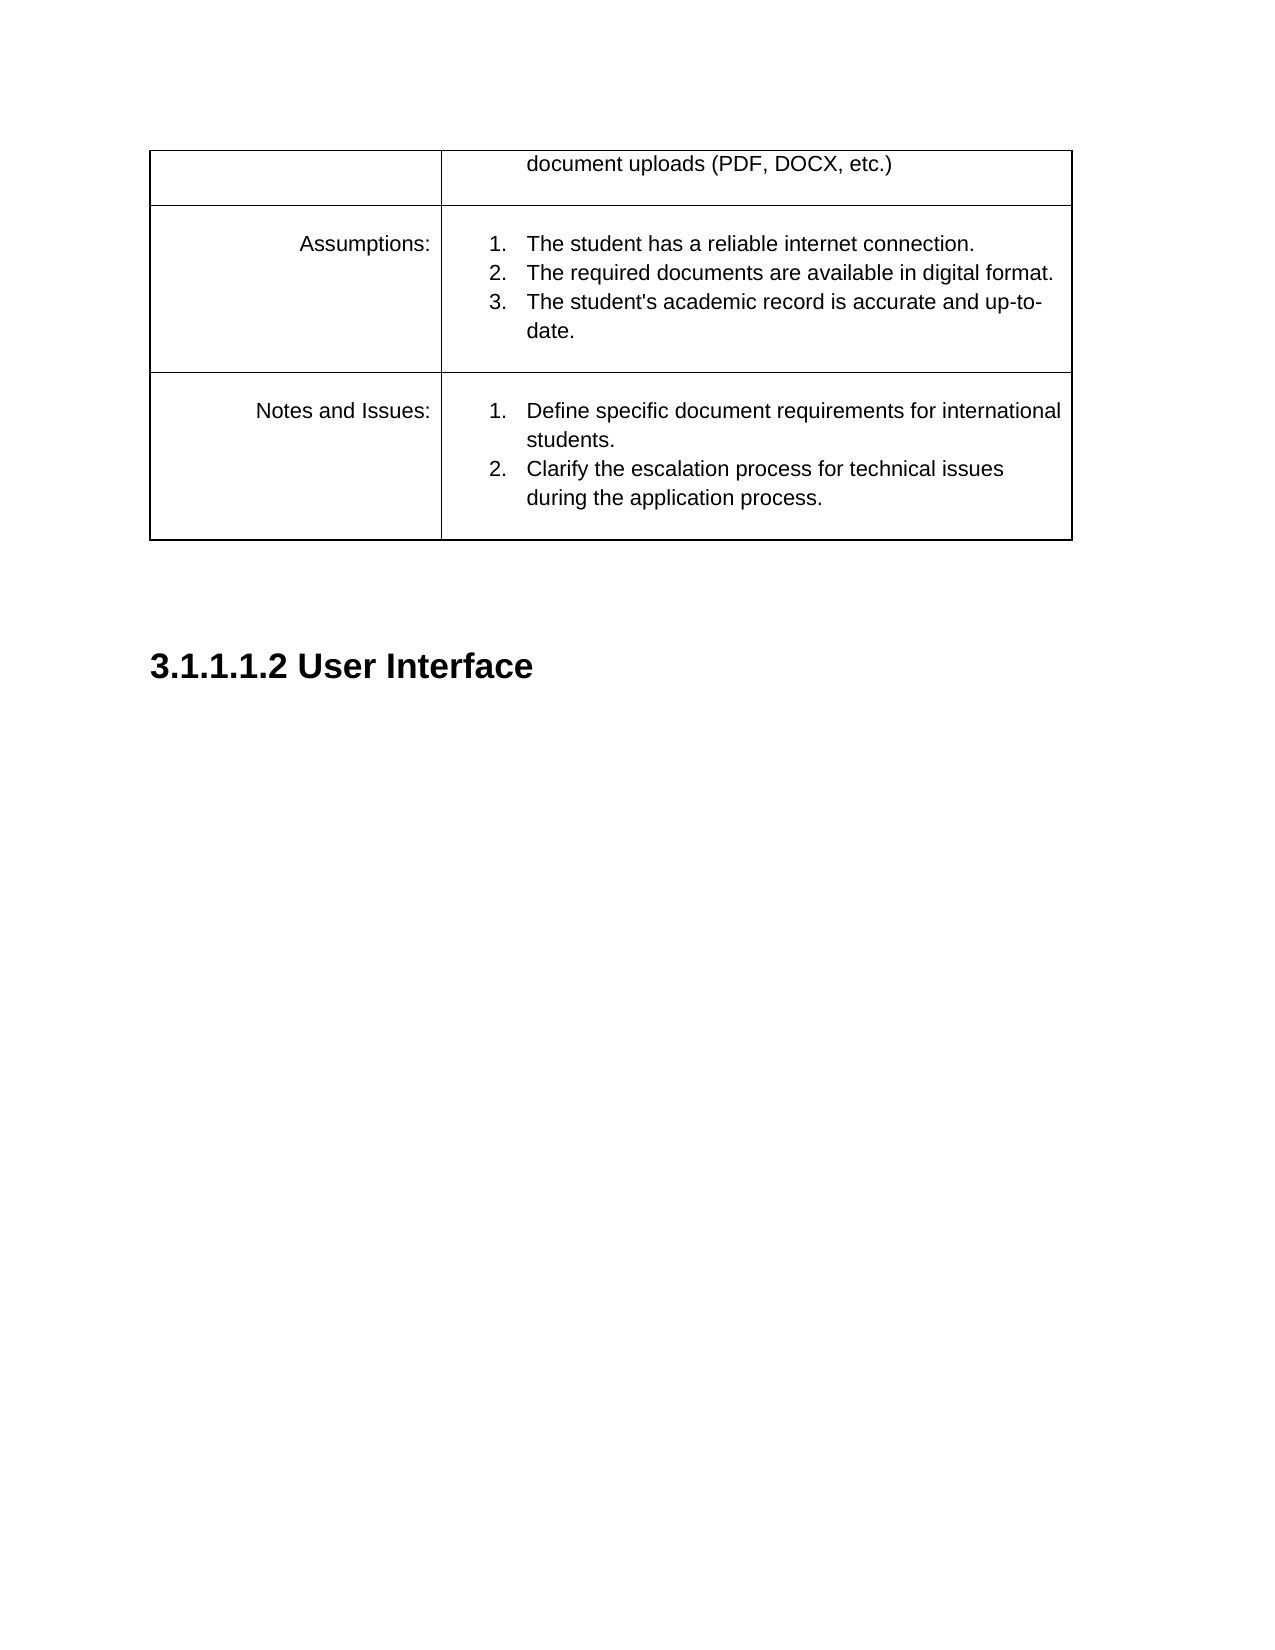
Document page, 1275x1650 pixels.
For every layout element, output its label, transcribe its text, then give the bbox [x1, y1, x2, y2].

table_cell document uploads (PDF, DOCX, etc.) [442, 151, 1071, 205]
text 3.1.1.1.2 User Interface [150, 645, 1125, 686]
table_cell The student has a reliable internet connection. The required documents are available in digital format. The student's academic record is accurate and up-to-date. [442, 206, 1071, 372]
table_cell Define specific document requirements for international students. Clarify the escalation process for technical issues during the application process. [442, 373, 1071, 539]
table_cell [151, 151, 441, 205]
table_cell Notes and Issues: [151, 373, 441, 539]
table_cell Assumptions: [151, 206, 441, 372]
